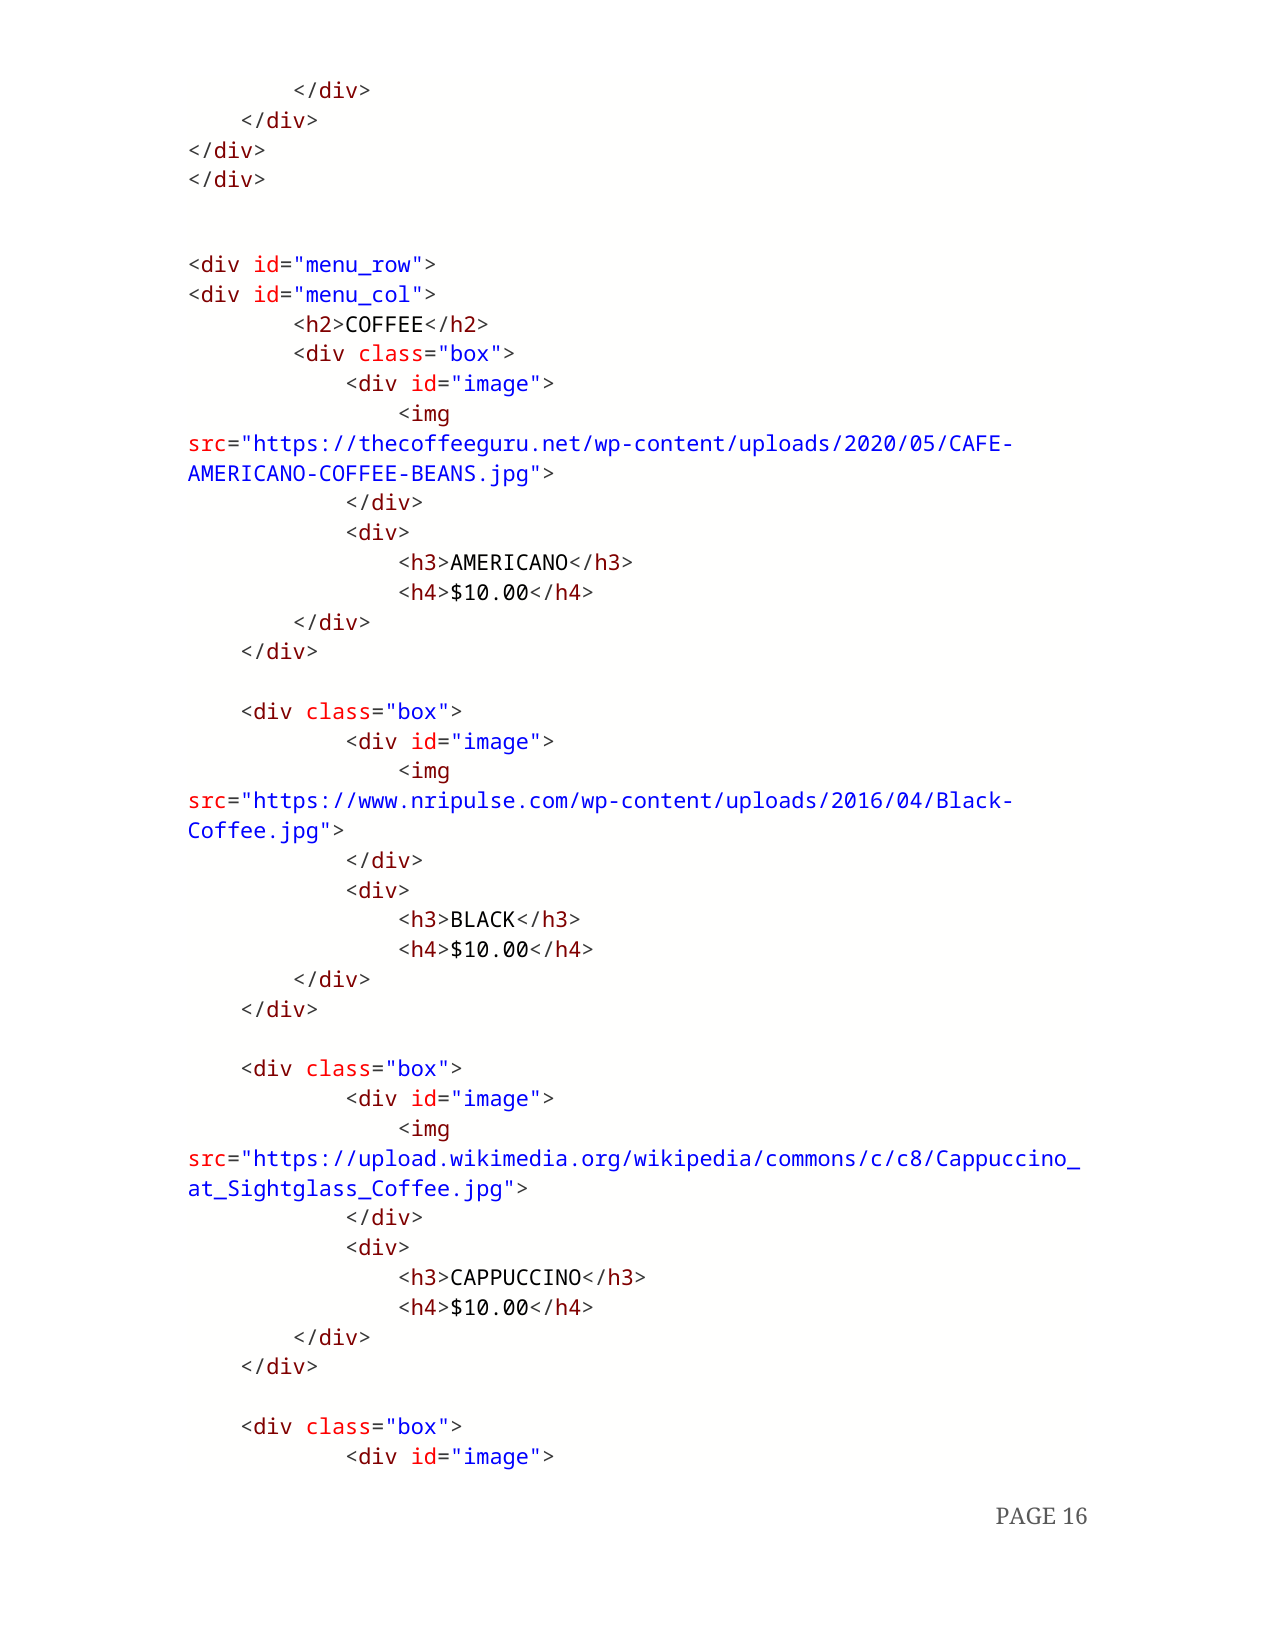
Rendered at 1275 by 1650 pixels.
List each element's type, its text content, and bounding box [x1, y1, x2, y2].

text <div> [187, 874, 1087, 904]
text </div> [187, 606, 1087, 636]
text <h4>$10.00</h4> [187, 577, 1087, 606]
text <div id="image"> [187, 368, 1087, 398]
text </div> [187, 1321, 1087, 1351]
text </div> [187, 105, 1087, 134]
text </div> [187, 1202, 1087, 1232]
text </div> [187, 134, 1087, 164]
text <div id="menu_row"> [187, 249, 1087, 279]
text <h3>BLACK</h3> [187, 904, 1087, 934]
text <h3>CAPPUCCINO</h3> [187, 1262, 1087, 1292]
text <div id="image"> [187, 726, 1087, 755]
text </div> [187, 164, 1087, 194]
text </div> [187, 845, 1087, 874]
text <h3>AMERICANO</h3> [187, 547, 1087, 577]
text <div class="box"> [187, 1411, 1087, 1441]
text <div> [187, 517, 1087, 547]
text </div> [187, 487, 1087, 517]
text <img src="https://www.nripulse.com/wp-content/uploads/2016/04/Black-Coffee.jpg"> [187, 755, 1087, 845]
text <img src="https://upload.wikimedia.org/wikipedia/commons/c/c8/Cappuccino_at_Sightglass_Coffee.jpg"> [187, 1113, 1087, 1202]
text </div> [187, 636, 1087, 666]
text <div> [187, 1232, 1087, 1262]
text <div class="box"> [187, 338, 1087, 368]
text <div id="image"> [187, 1441, 1087, 1470]
text </div> [187, 75, 1087, 105]
text </div> [187, 994, 1087, 1023]
text <div class="box"> [187, 1053, 1087, 1083]
text <h2>COFFEE</h2> [187, 308, 1087, 338]
text <div id="image"> [187, 1083, 1087, 1113]
text <div class="box"> [187, 696, 1087, 726]
text </div> [187, 964, 1087, 994]
text <h4>$10.00</h4> [187, 1292, 1087, 1321]
text <div id="menu_col"> [187, 279, 1087, 308]
text <img src="https://thecoffeeguru.net/wp-content/uploads/2020/05/CAFE-AMERICANO-COFFEE-BEANS.jpg"> [187, 398, 1087, 487]
text </div> [187, 1351, 1087, 1381]
text <h4>$10.00</h4> [187, 934, 1087, 964]
